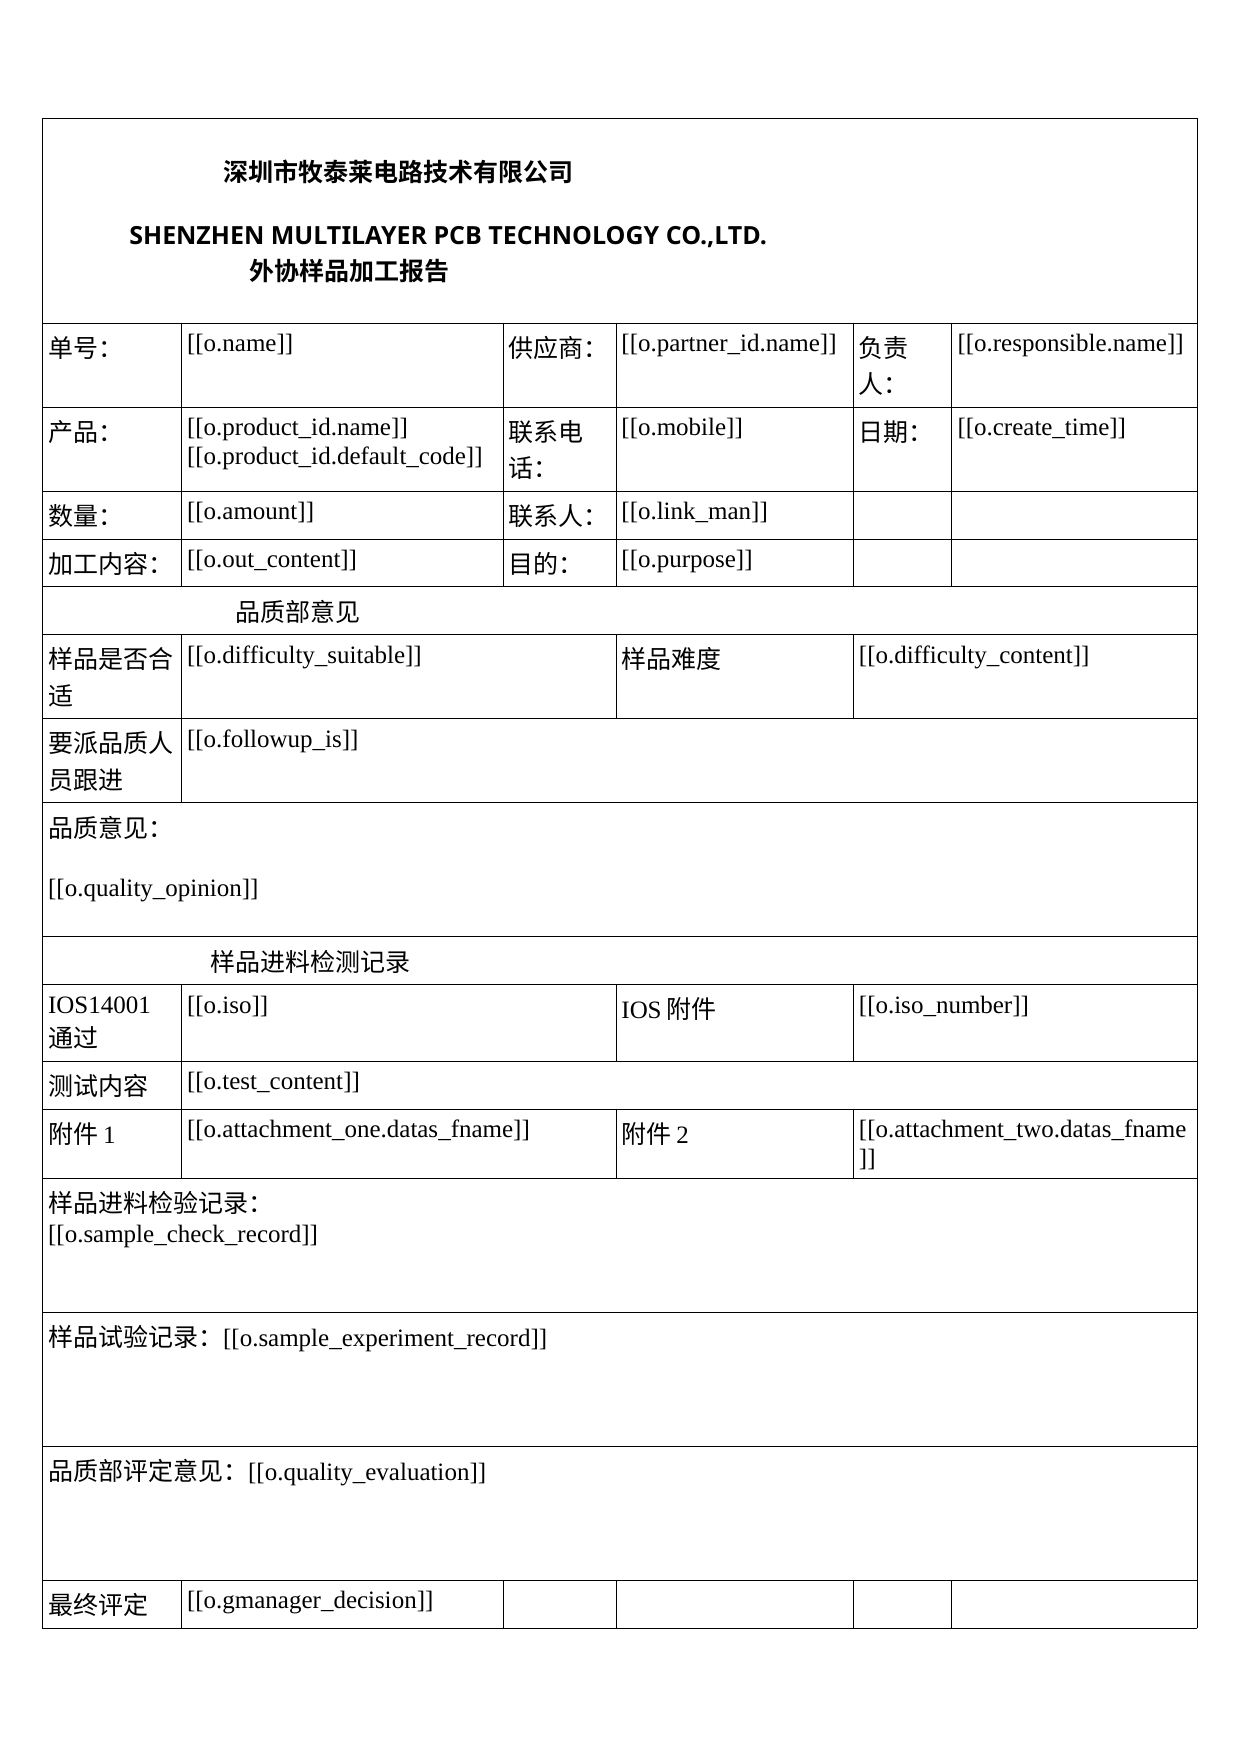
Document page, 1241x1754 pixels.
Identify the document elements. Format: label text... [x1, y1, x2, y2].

table_cell [[o.out_content]] [182, 540, 503, 586]
table_cell IOS14001通过 [43, 985, 181, 1061]
table_cell 单号： [43, 324, 181, 407]
table_cell [[o.followup_is]] [182, 719, 1197, 802]
table_cell [854, 1581, 951, 1627]
table_cell 品质部评定意见：[[o.quality_evaluation]] [43, 1447, 1197, 1580]
table_cell [952, 1581, 1197, 1627]
table_cell [854, 540, 951, 586]
table_cell 加工内容： [43, 540, 181, 586]
table_cell 联系人： [504, 492, 616, 538]
table_cell 日期： [854, 408, 951, 491]
table_cell [[o.iso]] [182, 985, 616, 1061]
table_cell 样品进料检测记录 [43, 937, 1197, 984]
table_cell 样品进料检验记录： [[o.sample_check_record]] [43, 1179, 1197, 1312]
table_cell 样品试验记录：[[o.sample_experiment_record]] [43, 1313, 1197, 1446]
table_cell 附件1 [43, 1110, 181, 1177]
table_cell [[o.difficulty_content]] [854, 635, 1197, 718]
table_cell [[o.partner_id.name]] [617, 324, 853, 407]
table_cell [[o.attachment_two.datas_fname]] [854, 1110, 1197, 1177]
table_cell [[o.responsible.name]] [952, 324, 1197, 407]
table_cell [504, 1581, 616, 1627]
table_cell [617, 1581, 853, 1627]
table_cell 要派品质人员跟进 [43, 719, 181, 802]
table_cell 测试内容 [43, 1062, 181, 1108]
table_cell [952, 540, 1197, 586]
table_cell [[o.amount]] [182, 492, 503, 538]
table_cell 品质意见： [[o.quality_opinion]] [43, 803, 1197, 936]
table_cell 最终评定 [43, 1581, 181, 1627]
table_cell [[o.iso_number]] [854, 985, 1197, 1061]
table_cell 目的： [504, 540, 616, 586]
table_cell [[o.gmanager_decision]] [182, 1581, 503, 1627]
table_cell [[o.name]] [182, 324, 503, 407]
table_cell [[o.attachment_one.datas_fname]] [182, 1110, 616, 1177]
table_cell [854, 492, 951, 538]
table_cell 品质部意见 [43, 587, 1197, 634]
table_cell [[o.mobile]] [617, 408, 853, 491]
table_cell [[o.test_content]] [182, 1062, 1197, 1108]
table_cell 样品难度 [617, 635, 853, 718]
table_cell [[o.link_man]] [617, 492, 853, 538]
table_cell 联系电话： [504, 408, 616, 491]
table_cell IOS附件 [617, 985, 853, 1061]
table_header 深圳市牧泰莱电路技术有限公司 SHENZHEN MULTILAYER PCB TECHNOLOGY CO.,LTD. 外协样品加工报告 [43, 119, 1197, 322]
table_cell [[o.difficulty_suitable]] [182, 635, 616, 718]
table_cell 供应商： [504, 324, 616, 407]
table_cell [[o.product_id.name]][[o.product_id.default_code]] [182, 408, 503, 491]
table_cell 负责人： [854, 324, 951, 407]
table_cell 数量： [43, 492, 181, 538]
table_cell [[o.create_time]] [952, 408, 1197, 491]
table_cell 样品是否合适 [43, 635, 181, 718]
table_cell [[o.purpose]] [617, 540, 853, 586]
table_cell 附件2 [617, 1110, 853, 1177]
table_cell 产品： [43, 408, 181, 491]
table_cell [952, 492, 1197, 538]
